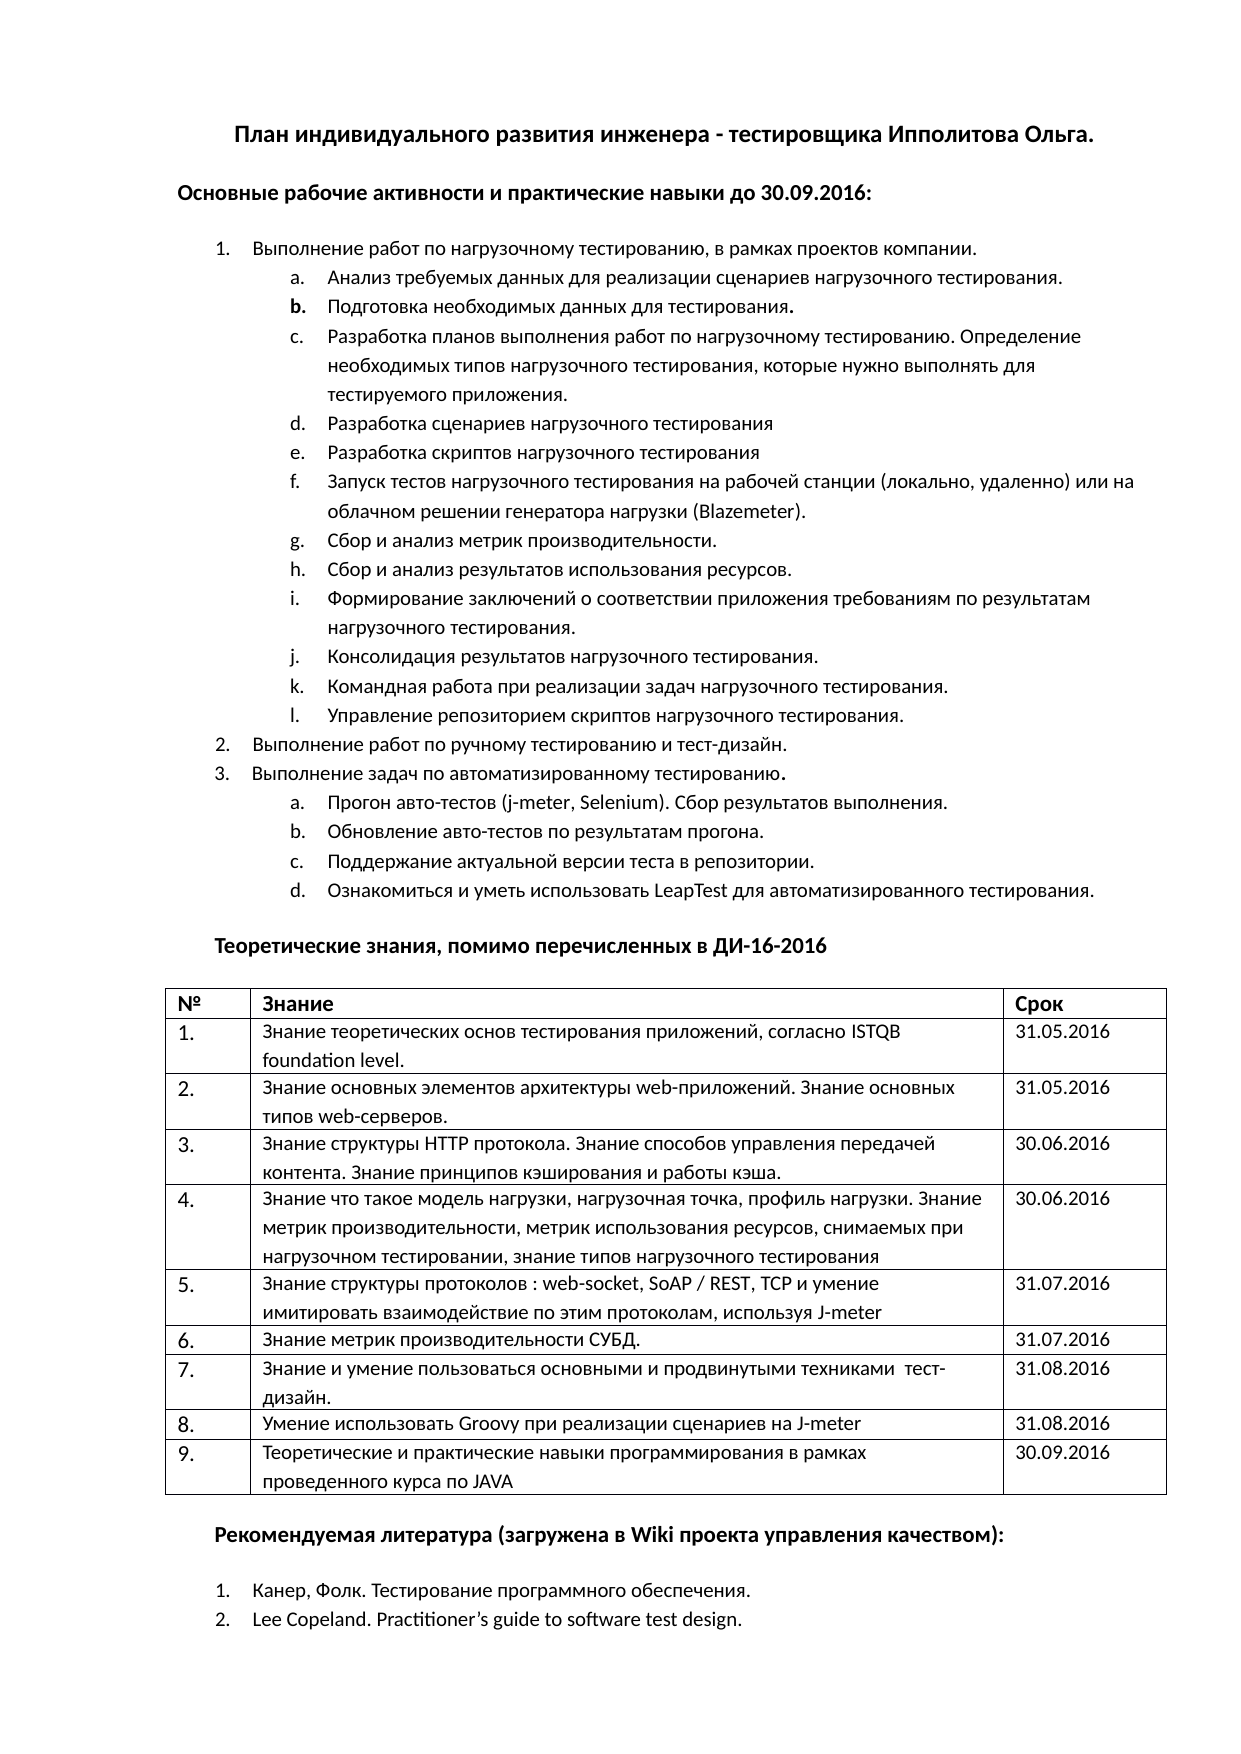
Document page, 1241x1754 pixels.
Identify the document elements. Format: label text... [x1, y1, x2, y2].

list Разработка скриптов нагрузочного тестирования [290, 439, 1152, 465]
table_cell Знание что такое модель нагрузки, нагрузочная точка, профиль нагрузки. Знание метрик производительности, метрик использования ресурсов, снимаемых при нагрузочном тестировании, знание типов нагрузочного тестирования [251, 1185, 1003, 1269]
table_cell 1. [166, 1019, 250, 1073]
list Ознакомиться и уметь использовать LeapTest для автоматизированного тестирования. [290, 877, 1152, 902]
text Теоретические знания, помимо перечисленных в ДИ-16-2016 [214, 931, 1152, 959]
table_cell 4. [166, 1185, 250, 1269]
table_header № [166, 989, 250, 1017]
table_cell 6. [166, 1326, 250, 1354]
list Поддержание актуальной версии теста в репозитории. [290, 848, 1152, 873]
table_cell 5. [166, 1270, 250, 1325]
list Подготовка необходимых данных для тестирования. [290, 294, 1152, 319]
list Сбор и анализ метрик производительности. [290, 527, 1152, 552]
list Обновление авто-тестов по результатам прогона. [290, 819, 1152, 844]
table_cell 31.07.2016 [1004, 1326, 1166, 1354]
table_cell Знание теоретических основ тестирования приложений, согласно ISTQB foundation level. [251, 1019, 1003, 1073]
text План индивидуального развития инженера - тестировщика Ипполитова Ольга. [177, 118, 1152, 149]
list Сбор и анализ результатов использования ресурсов. [290, 556, 1152, 582]
list Выполнение работ по нагрузочному тестированию, в рамках проектов компании. [215, 235, 1152, 261]
table_cell 3. [166, 1130, 250, 1184]
list Запуск тестов нагрузочного тестирования на рабочей станции (локально, удаленно) или на облачном решении генератора нагрузки (Blazemeter). [290, 469, 1152, 523]
text Основные рабочие активности и практические навыки до 30.09.2016: [177, 178, 1152, 206]
list Канер, Фолк. Тестирование программного обеспечения. [215, 1577, 1152, 1603]
table_cell Умение использовать Groovy при реализации сценариев на J-meter [251, 1410, 1003, 1438]
table_cell Знание метрик производительности СУБД. [251, 1326, 1003, 1354]
table_cell Теоретические и практические навыки программирования в рамках проведенного курса по JAVA [251, 1440, 1003, 1494]
list Анализ требуемых данных для реализации сценариев нагрузочного тестирования. [290, 264, 1152, 290]
table_cell Знание структуры HTTP протокола. Знание способов управления передачей контента. Знание принципов кэширования и работы кэша. [251, 1130, 1003, 1184]
table_cell 30.06.2016 [1004, 1185, 1166, 1269]
list Управление репозиторием скриптов нагрузочного тестирования. [290, 702, 1152, 727]
table_cell 2. [166, 1074, 250, 1129]
text Рекомендуемая литература (загружена в Wiki проекта управления качеством): [214, 1520, 1152, 1548]
table_cell 31.05.2016 [1004, 1019, 1166, 1073]
table_cell 7. [166, 1355, 250, 1409]
table_cell Знание основных элементов архитектуры web-приложений. Знание основных типов web-серверов. [251, 1074, 1003, 1129]
table_header Знание [251, 989, 1003, 1017]
table_cell 31.05.2016 [1004, 1074, 1166, 1129]
list Прогон авто-тестов (j-meter, Selenium). Сбор результатов выполнения. [290, 789, 1152, 815]
list Разработка планов выполнения работ по нагрузочному тестированию. Определение необходимых типов нагрузочного тестирования, которые нужно выполнять для тестируемого приложения. [290, 323, 1152, 407]
table_cell 8. [166, 1410, 250, 1438]
list Lee Copeland. Practitioner’s guide to software test design. [215, 1606, 1152, 1632]
list Разработка сценариев нагрузочного тестирования [290, 410, 1152, 436]
list Выполнение задач по автоматизированному тестированию. [214, 760, 1152, 786]
table_cell 31.08.2016 [1004, 1355, 1166, 1409]
list Консолидация результатов нагрузочного тестирования. [290, 644, 1152, 669]
list Формирование заключений о соответствии приложения требованиям по результатам нагрузочного тестирования. [290, 585, 1152, 640]
list Командная работа при реализации задач нагрузочного тестирования. [290, 673, 1152, 698]
table_cell Знание и умение пользоваться основными и продвинутыми техниками тест-дизайн. [251, 1355, 1003, 1409]
table_cell 31.07.2016 [1004, 1270, 1166, 1325]
table_cell 30.06.2016 [1004, 1130, 1166, 1184]
table_header Срок [1004, 989, 1166, 1017]
list Выполнение работ по ручному тестированию и тест-дизайн. [215, 731, 1152, 757]
table_cell 9. [166, 1440, 250, 1494]
table_cell 30.09.2016 [1004, 1440, 1166, 1494]
table_cell Знание структуры протоколов : web-socket, SoAP / REST, TCP и умение имитировать взаимодействие по этим протоколам, используя J-meter [251, 1270, 1003, 1325]
table_cell 31.08.2016 [1004, 1410, 1166, 1438]
